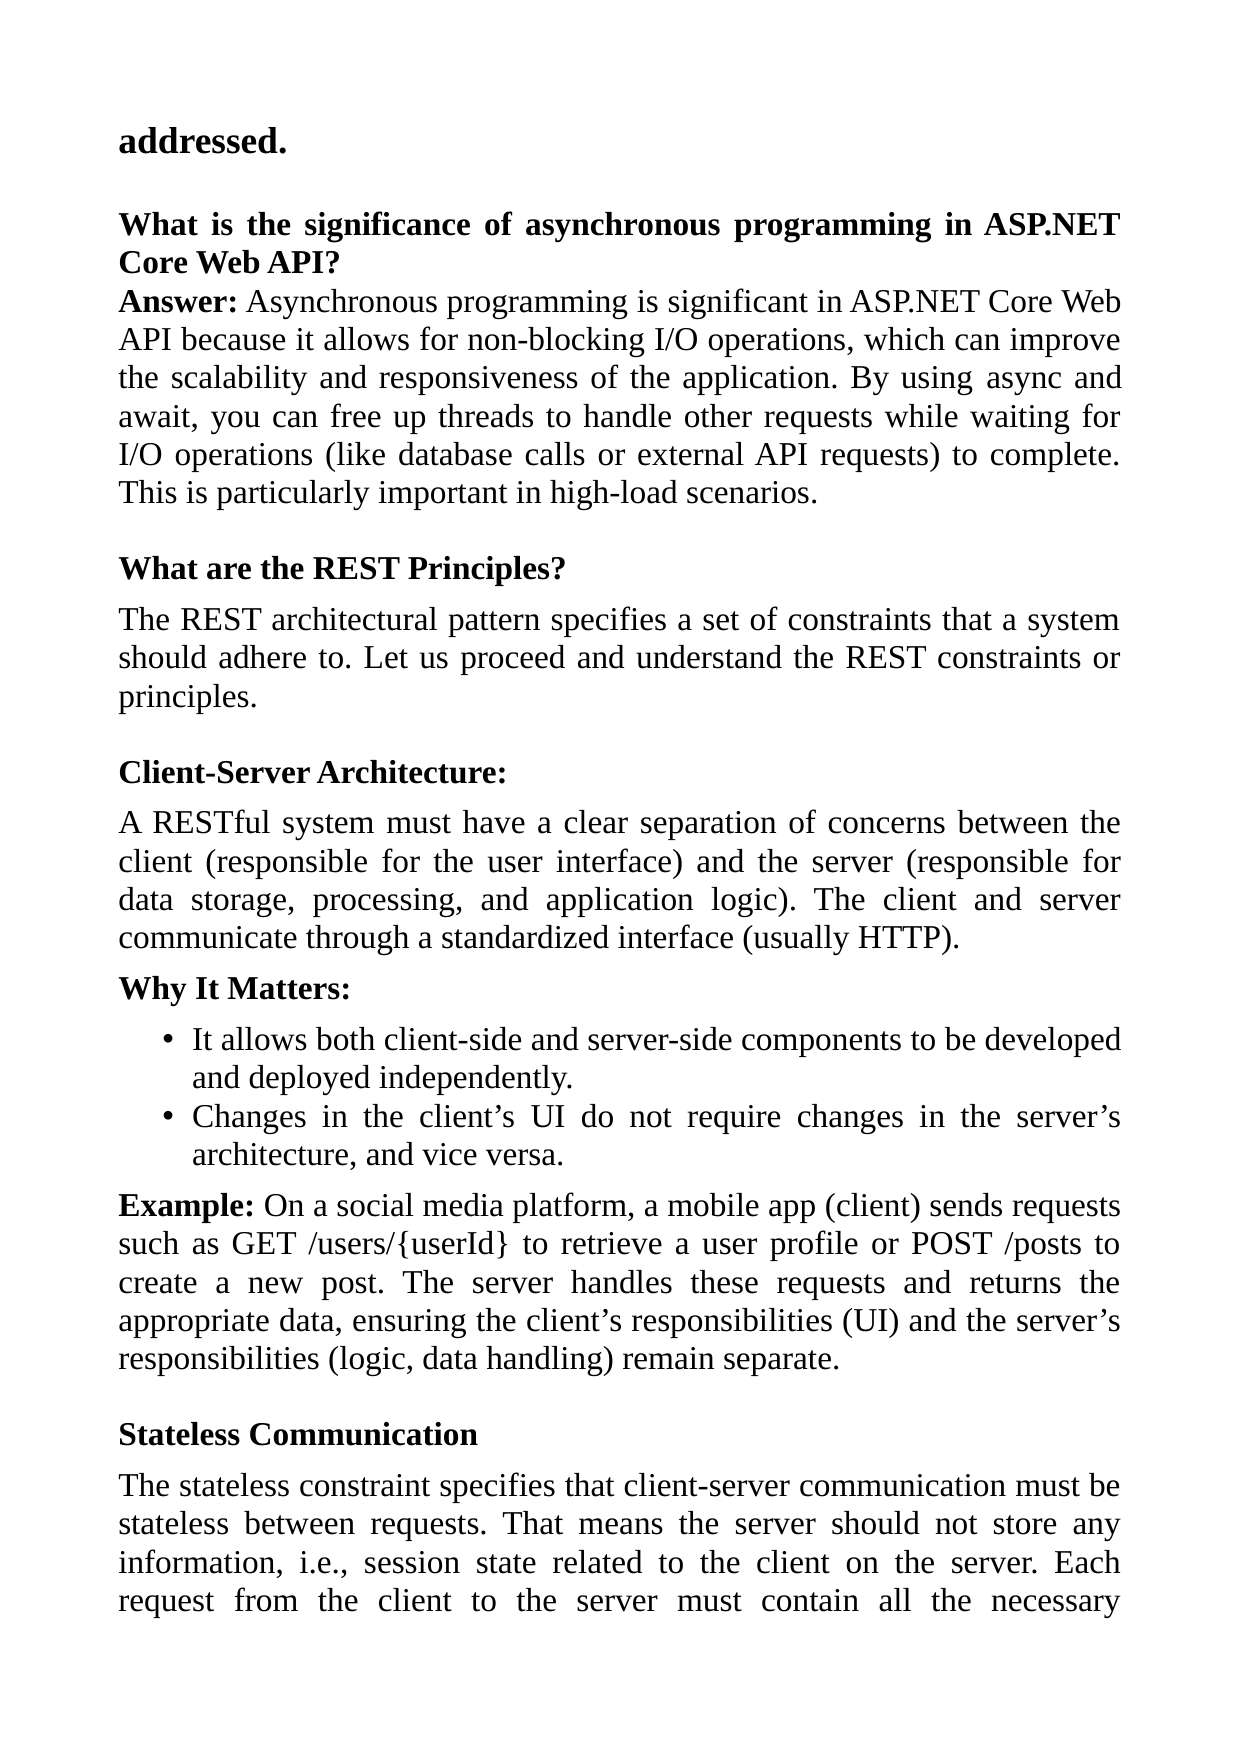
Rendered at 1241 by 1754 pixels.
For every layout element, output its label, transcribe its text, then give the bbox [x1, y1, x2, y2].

text A RESTful system must have a clear separation of concerns between the client (responsible for the user interface) and the server (responsible for data storage, processing, and application logic). The client and server communicate through a standardized interface (usually HTTP). [118, 803, 1122, 956]
text addressed. [118, 118, 1122, 161]
text Example: On a social media platform, a mobile app (client) sends requests such as GET /users/{userId} to retrieve a user profile or POST /posts to create a new post. The server handles these requests and returns the appropriate data, ensuring the client’s responsibilities (UI) and the server’s responsibilities (logic, data handling) remain separate. [118, 1185, 1122, 1377]
text The REST architectural pattern specifies a set of constraints that a system should adhere to. Let us proceed and understand the REST constraints or principles. [118, 599, 1122, 714]
subtitle Client-Server Architecture: [118, 752, 1122, 790]
text Why It Matters: [118, 968, 1122, 1007]
subtitle Stateless Communication [118, 1414, 1122, 1453]
list Changes in the client’s UI do not require changes in the server’s architecture, and vice versa. [162, 1096, 1122, 1173]
text The stateless constraint specifies that client-server communication must be stateless between requests. That means the server should not store any information, i.e., session state related to the client on the server. Each request from the client to the server must contain all the necessary [118, 1465, 1122, 1618]
list It allows both client-side and server-side components to be developed and deployed independently. [162, 1019, 1122, 1096]
subtitle What are the REST Principles? [118, 548, 1122, 587]
text What is the significance of asynchronous programming in ASP.NET Core Web API? [118, 204, 1122, 281]
text Answer: Asynchronous programming is significant in ASP.NET Core Web API because it allows for non-blocking I/O operations, which can improve the scalability and responsiveness of the application. By using async and await, you can free up threads to handle other requests while waiting for I/O operations (like database calls or external API requests) to complete. This is particularly important in high-load scenarios. [118, 281, 1122, 511]
